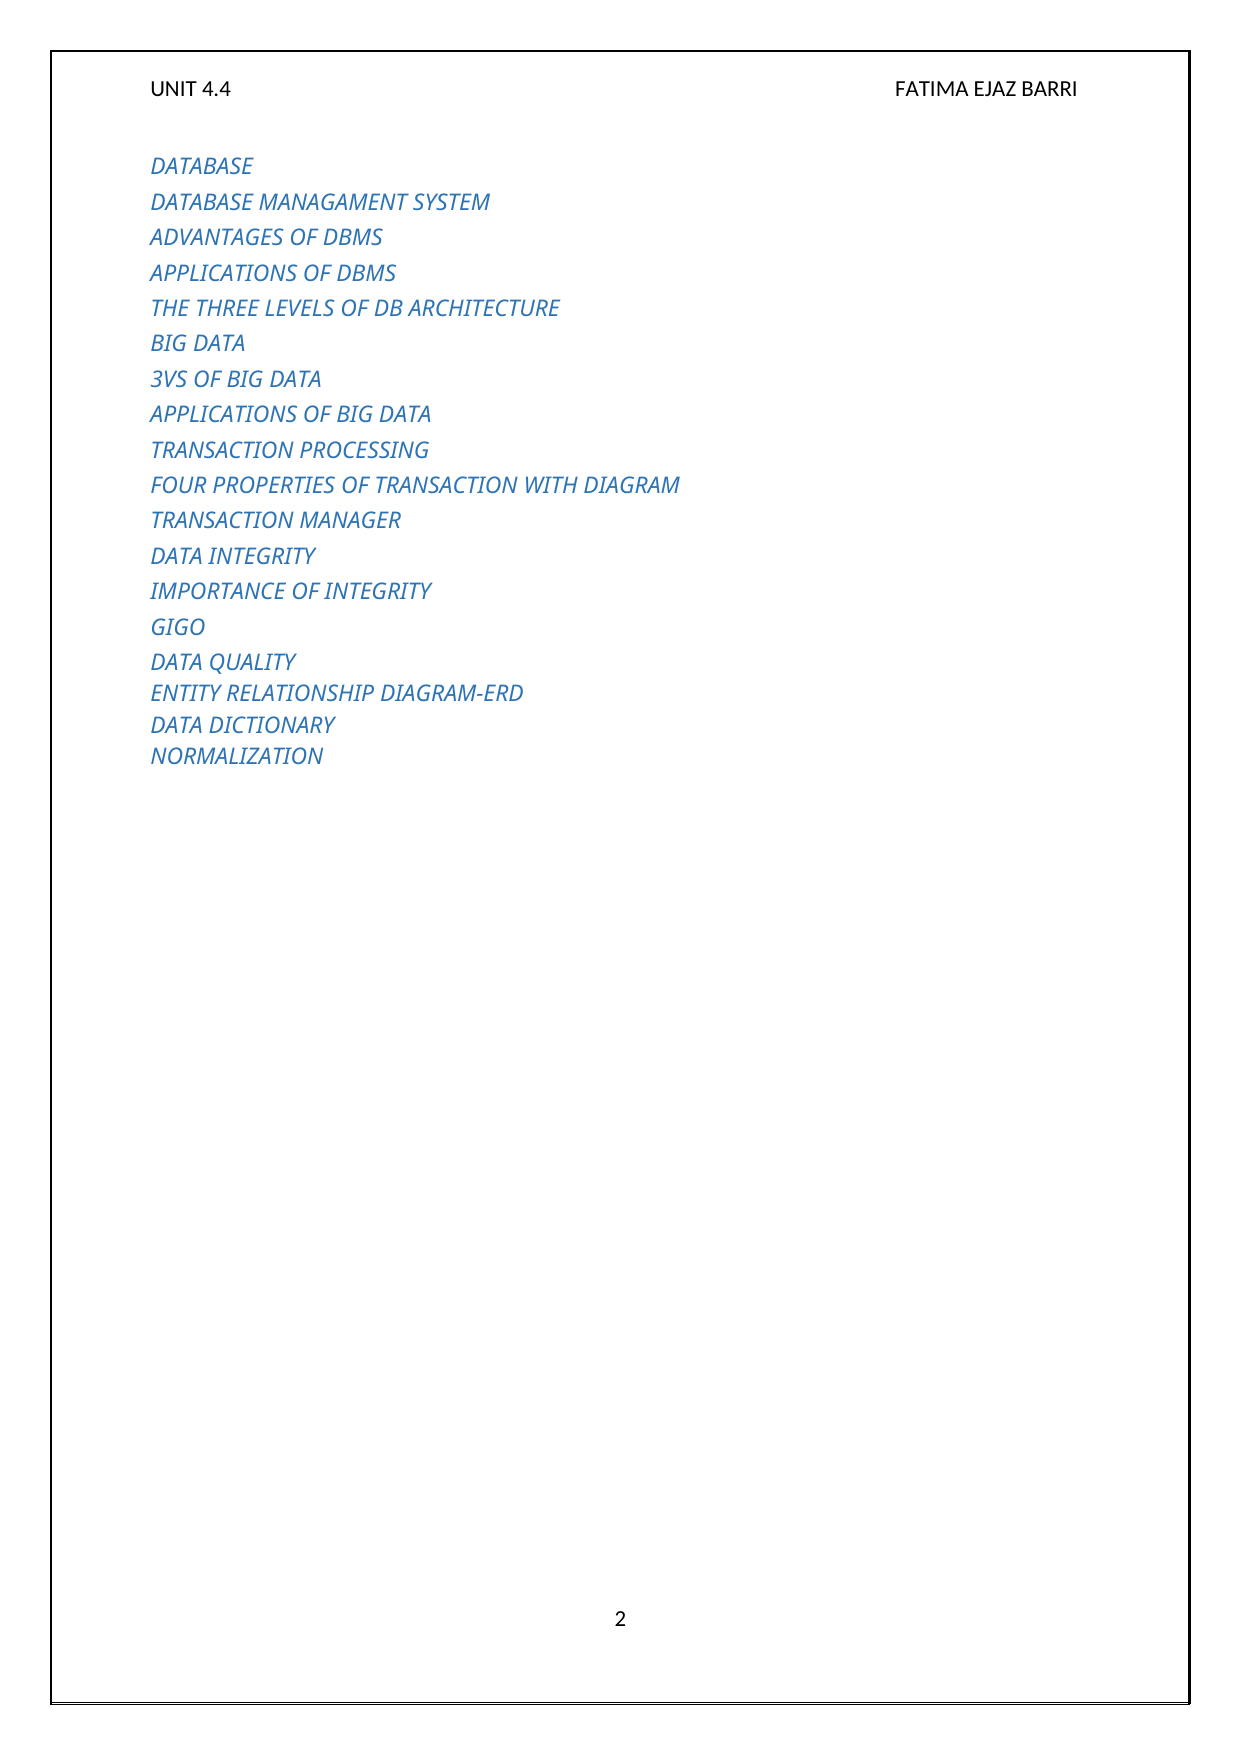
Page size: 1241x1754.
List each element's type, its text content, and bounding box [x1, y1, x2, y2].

subtitle GIGO [150, 611, 1090, 642]
subtitle IMPORTANCE OF INTEGRITY [150, 575, 1090, 606]
subtitle APPLICATIONS OF BIG DATA [150, 398, 1090, 429]
subtitle DATA INTEGRITY [150, 540, 1090, 571]
subtitle DATA QUALITY ENTITY RELATIONSHIP DIAGRAM-ERD DATA DICTIONARY NORMALIZATION [150, 646, 1090, 771]
subtitle TRANSACTION MANAGER [150, 504, 1090, 536]
subtitle ADVANTAGES OF DBMS [150, 221, 1090, 252]
subtitle 3VS OF BIG DATA [150, 363, 1090, 394]
subtitle BIG DATA [150, 327, 1090, 358]
subtitle APPLICATIONS OF DBMS [150, 256, 1090, 288]
subtitle DATABASE MANAGAMENT SYSTEM [150, 186, 1090, 217]
subtitle FOUR PROPERTIES OF TRANSACTION WITH DIAGRAM [150, 469, 1090, 500]
subtitle THE THREE LEVELS OF DB ARCHITECTURE [150, 292, 1090, 323]
subtitle TRANSACTION PROCESSING [150, 433, 1090, 465]
subtitle DATABASE [150, 150, 1090, 181]
